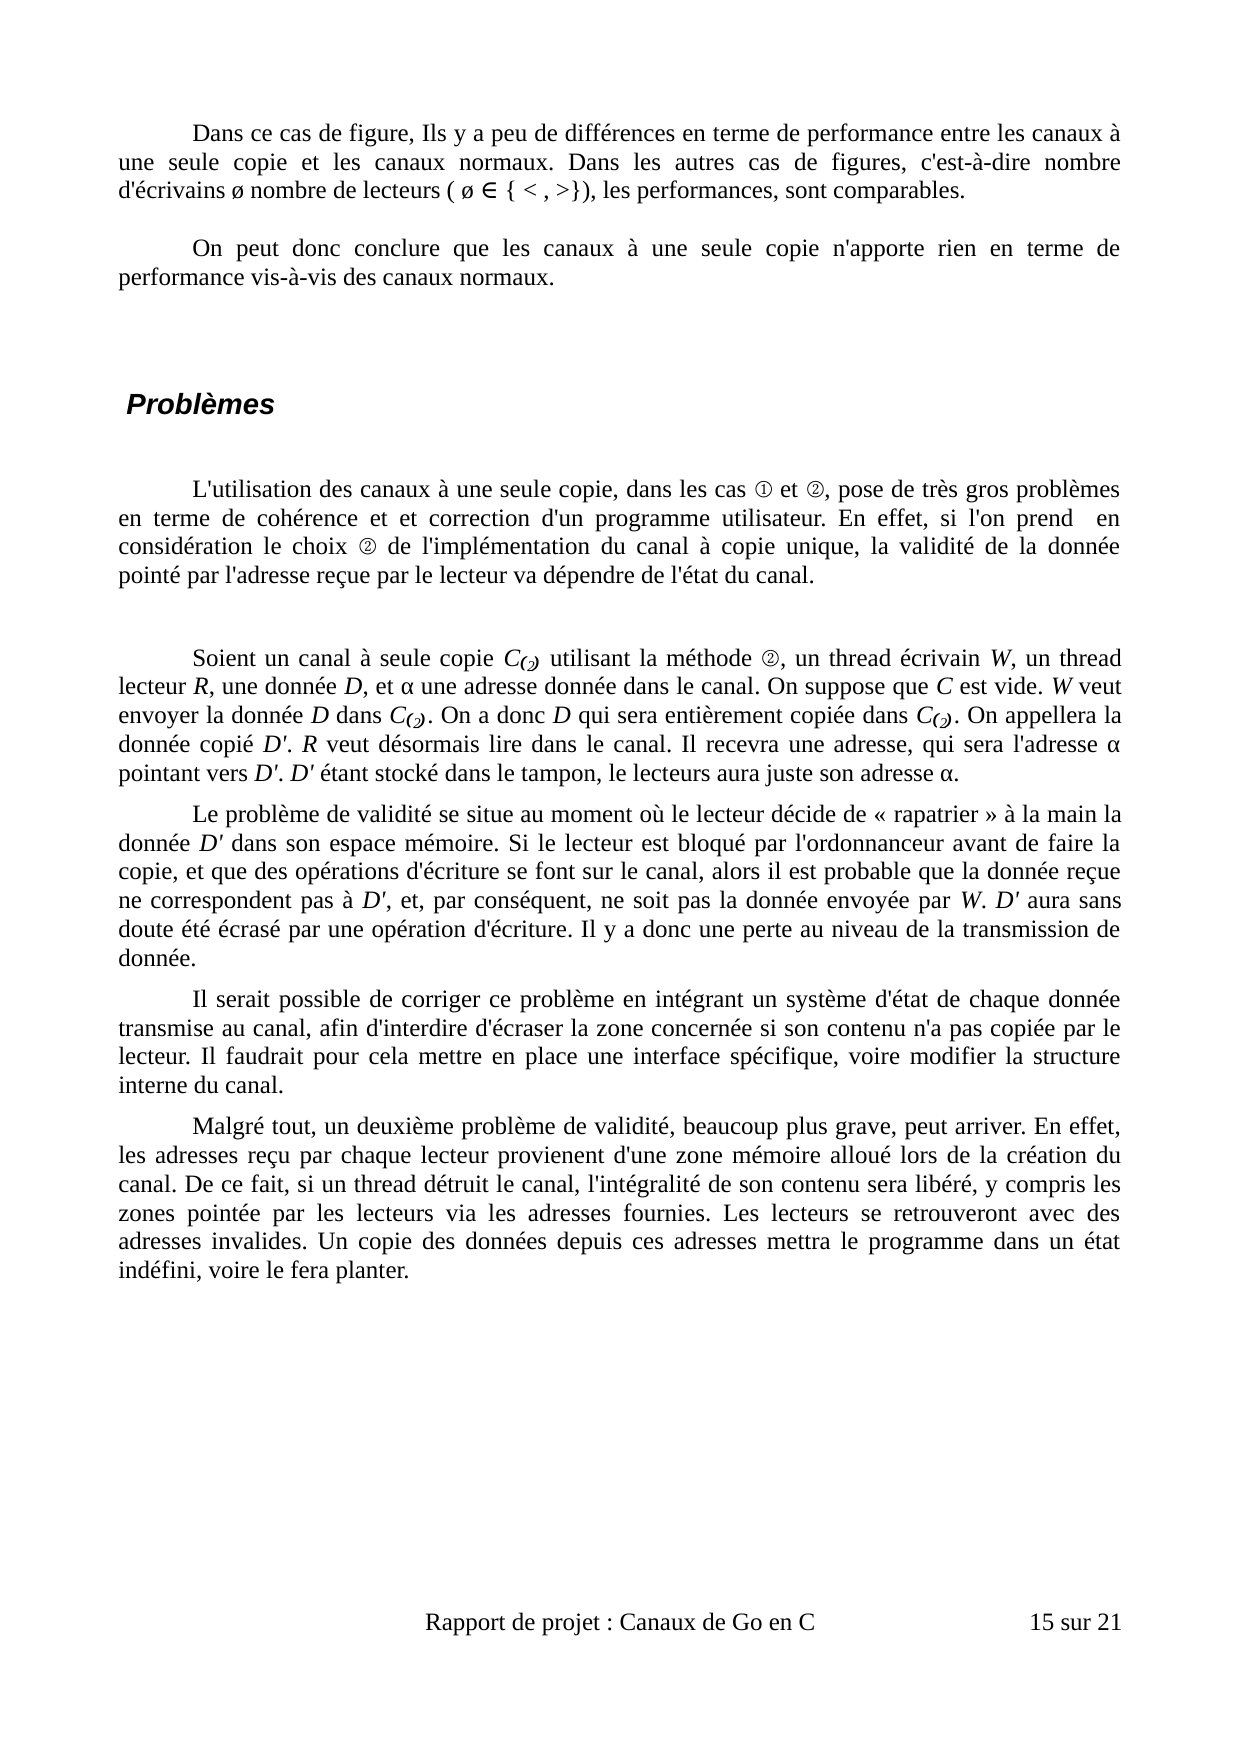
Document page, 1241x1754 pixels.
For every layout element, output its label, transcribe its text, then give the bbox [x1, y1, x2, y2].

text Il serait possible de corriger ce problème en intégrant un système d'état de chaque donnée transmise au canal, afin d'interdire d'écraser la zone concernée si son contenu n'a pas copiée par le lecteur. Il faudrait pour cela mettre en place une interface spécifique, voire modifier la structure interne du canal. [118, 984, 1122, 1099]
text Dans ce cas de figure, Ils y a peu de différences en terme de performance entre les canaux à une seule copie et les canaux normaux. Dans les autres cas de figures, c'est-à-dire nombre d'écrivains ø nombre de lecteurs ( ø ∈ { < , >}), les performances, sont comparables. [118, 118, 1122, 204]
text Soient un canal à seule copie C₍₂₎ utilisant la méthode ②, un thread écrivain W, un thread lecteur R, une donnée D, et α une adresse donnée dans le canal. On suppose que C est vide. W veut envoyer la donnée D dans C₍₂₎. On a donc D qui sera entièrement copiée dans C₍₂₎. On appellera la donnée copié D'. R veut désormais lire dans le canal. Il recevra une adresse, qui sera l'adresse α pointant vers D'. D' étant stocké dans le tampon, le lecteurs aura juste son adresse α. [118, 643, 1122, 786]
text On peut donc conclure que les canaux à une seule copie n'apporte rien en terme de performance vis-à-vis des canaux normaux. [118, 233, 1122, 291]
text Malgré tout, un deuxième problème de validité, beaucoup plus grave, peut arriver. En effet, les adresses reçu par chaque lecteur provienent d'une zone mémoire alloué lors de la création du canal. De ce fait, si un thread détruit le canal, l'intégralité de son contenu sera libéré, y compris les zones pointée par les lecteurs via les adresses fournies. Les lecteurs se retrouveront avec des adresses invalides. Un copie des données depuis ces adresses mettra le programme dans un état indéfini, voire le fera planter. [118, 1111, 1122, 1284]
text L'utilisation des canaux à une seule copie, dans les cas ① et ②, pose de très gros problèmes en terme de cohérence et et correction d'un programme utilisateur. En effet, si l'on prend en considération le choix ② de l'implémentation du canal à copie unique, la validité de la donnée pointé par l'adresse reçue par le lecteur va dépendre de l'état du canal. [118, 474, 1122, 589]
text Le problème de validité se situe au moment où le lecteur décide de « rapatrier » à la main la donnée D' dans son espace mémoire. Si le lecteur est bloqué par l'ordonnanceur avant de faire la copie, et que des opérations d'écriture se font sur le canal, alors il est probable que la donnée reçue ne correspondent pas à D', et, par conséquent, ne soit pas la donnée envoyée par W. D' aura sans doute été écrasé par une opération d'écriture. Il y a donc une perte au niveau de la transmission de donnée. [118, 799, 1122, 971]
subtitle Problèmes [118, 387, 1122, 420]
